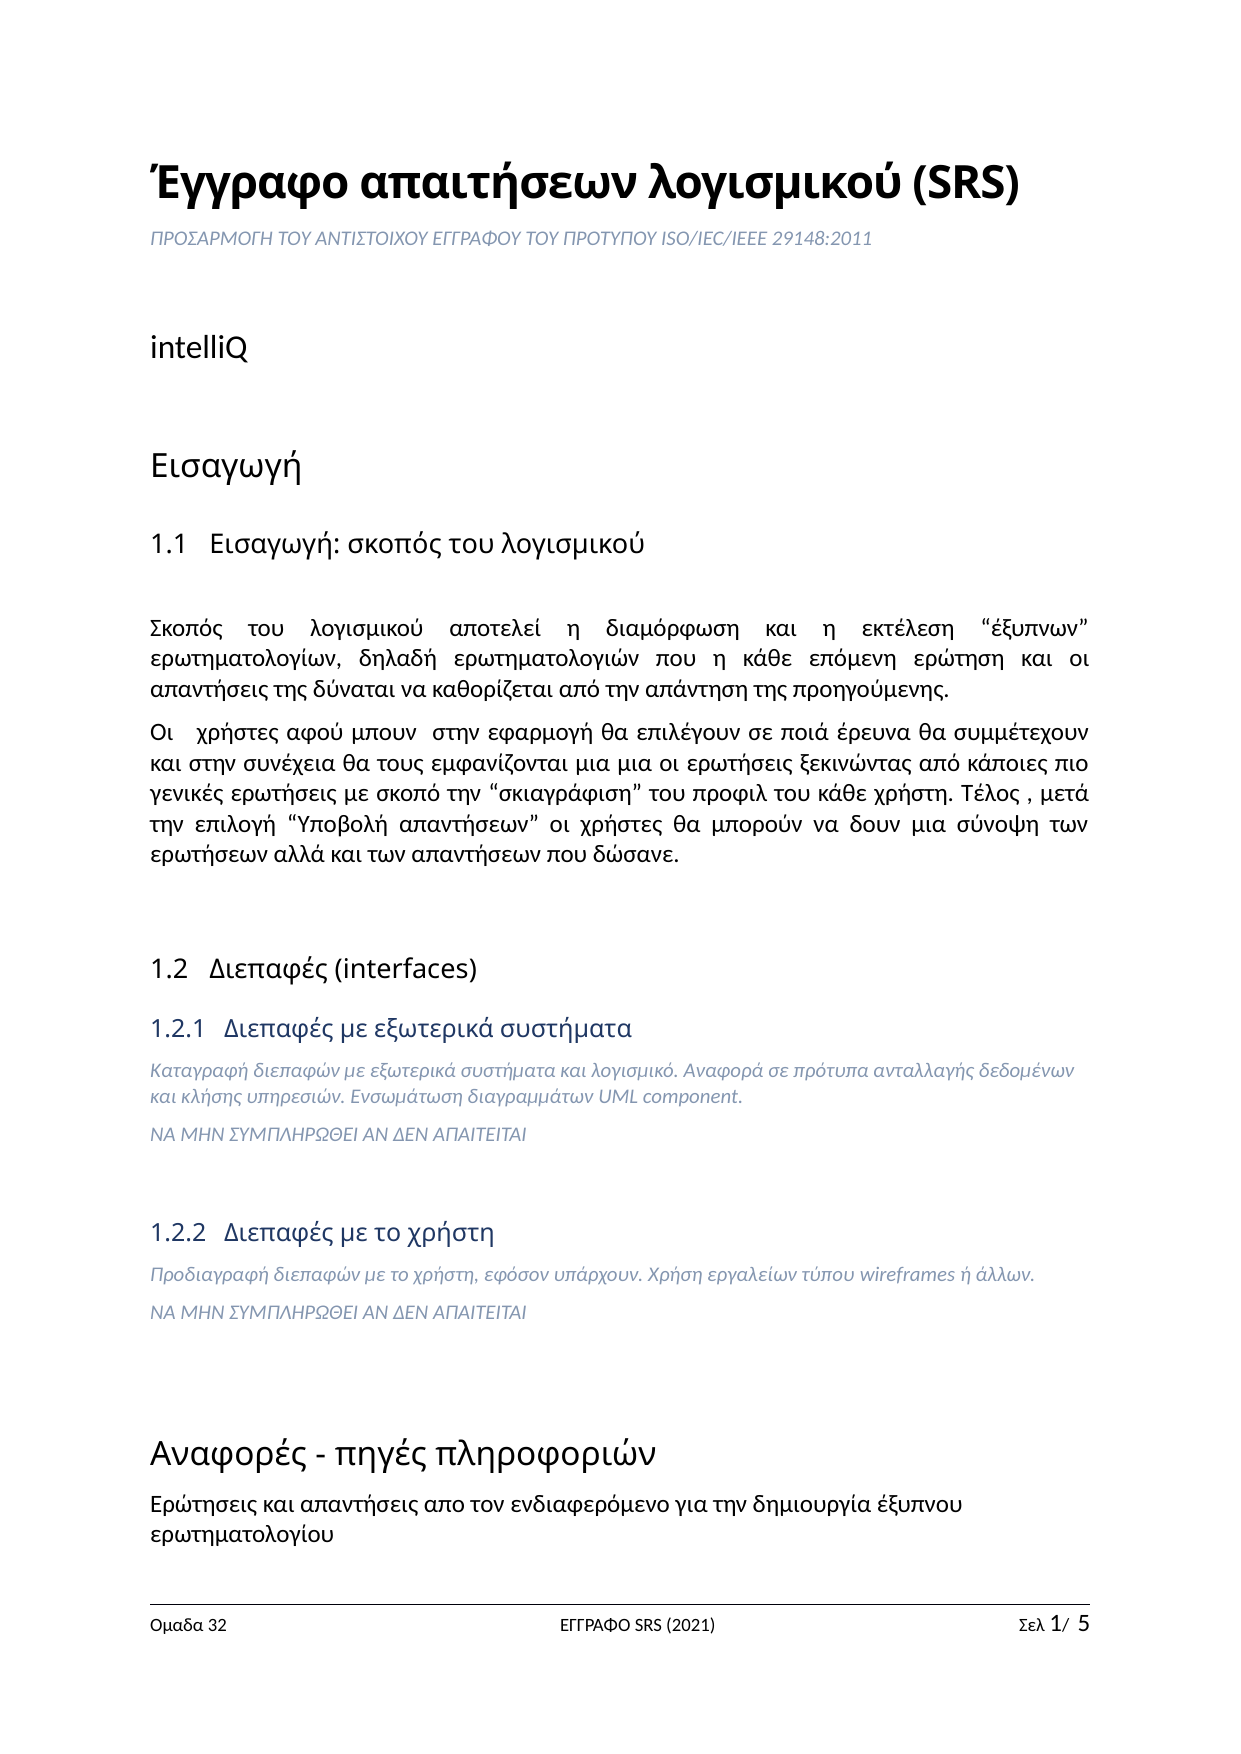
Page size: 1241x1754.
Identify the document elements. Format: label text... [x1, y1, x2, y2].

text intelliQ [150, 326, 1090, 367]
text Καταγραφή διεπαφών με εξωτερικά συστήματα και λογισμικό. Αναφορά σε πρότυπα ανταλλαγής δεδομένων και κλήσης υπηρεσιών. Ενσωμάτωση διαγραμμάτων UML component. [150, 1058, 1090, 1108]
text Ερώτησεις και απαντήσεις απο τον ενδιαφερόμενο για την δημιουργία έξυπνου ερωτηματολογίου [150, 1488, 1090, 1549]
text Σκοπός του λογισμικού αποτελεί η διαμόρφωση και η εκτέλεση “έξυπνων” ερωτηματολογίων, δηλαδή ερωτηματολογιών που η κάθε επόμενη ερώτηση και οι απαντήσεις της δύναται να καθορίζεται από την απάντηση της προηγούμενης. [150, 612, 1090, 704]
text Προδιαγραφή διεπαφών με το χρήστη, εφόσον υπάρχουν. Χρήση εργαλείων τύπου wireframes ή άλλων. [150, 1261, 1090, 1286]
subtitle Αναφορές - πηγές πληροφοριών [150, 1430, 1090, 1475]
text ΝΑ ΜΗΝ ΣΥΜΠΛΗΡΩΘΕΙ ΑΝ ΔΕΝ ΑΠΑΙΤΕΙΤΑΙ [150, 1121, 1090, 1146]
subtitle 1.1 Εισαγωγή: σκοπός του λογισμικού [150, 525, 1090, 562]
subtitle 1.2.1 Διεπαφές με εξωτερικά συστήματα [150, 1011, 1090, 1045]
text ΠΡΟΣΑΡΜΟΓΗ ΤΟΥ ΑΝΤΙΣΤΟΙΧΟΥ ΕΓΓΡΑΦΟΥ ΤΟΥ ΠΡΟΤΥΠΟΥ ISO/IEC/IEEE 29148:2011 [150, 225, 1090, 250]
subtitle 1.2.2 Διεπαφές με το χρήστη [150, 1214, 1090, 1248]
title Έγγραφο απαιτήσεων λογισμικού (SRS) [150, 150, 1090, 212]
text Οι χρήστες αφού μπουν στην εφαρμογή θα επιλέγουν σε ποιά έρευνα θα συμμέτεχουν και στην συνέχεια θα τους εμφανίζονται μια μια οι ερωτήσεις ξεκινώντας από κάποιες πιο γενικές ερωτήσεις με σκοπό την “σκιαγράφιση” του προφιλ του κάθε χρήστη. Τέλος , μετά την επιλογή “Υποβολή απαντήσεων” οι χρήστες θα μπορούν να δουν μια σύνοψη των ερωτήσεων αλλά και των απαντήσεων που δώσανε. [150, 716, 1090, 869]
subtitle 1.2 Διεπαφές (interfaces) [150, 949, 1090, 986]
subtitle Εισαγωγή [150, 442, 1090, 487]
text ΝΑ ΜΗΝ ΣΥΜΠΛΗΡΩΘΕΙ ΑΝ ΔΕΝ ΑΠΑΙΤΕΙΤΑΙ [150, 1299, 1090, 1324]
